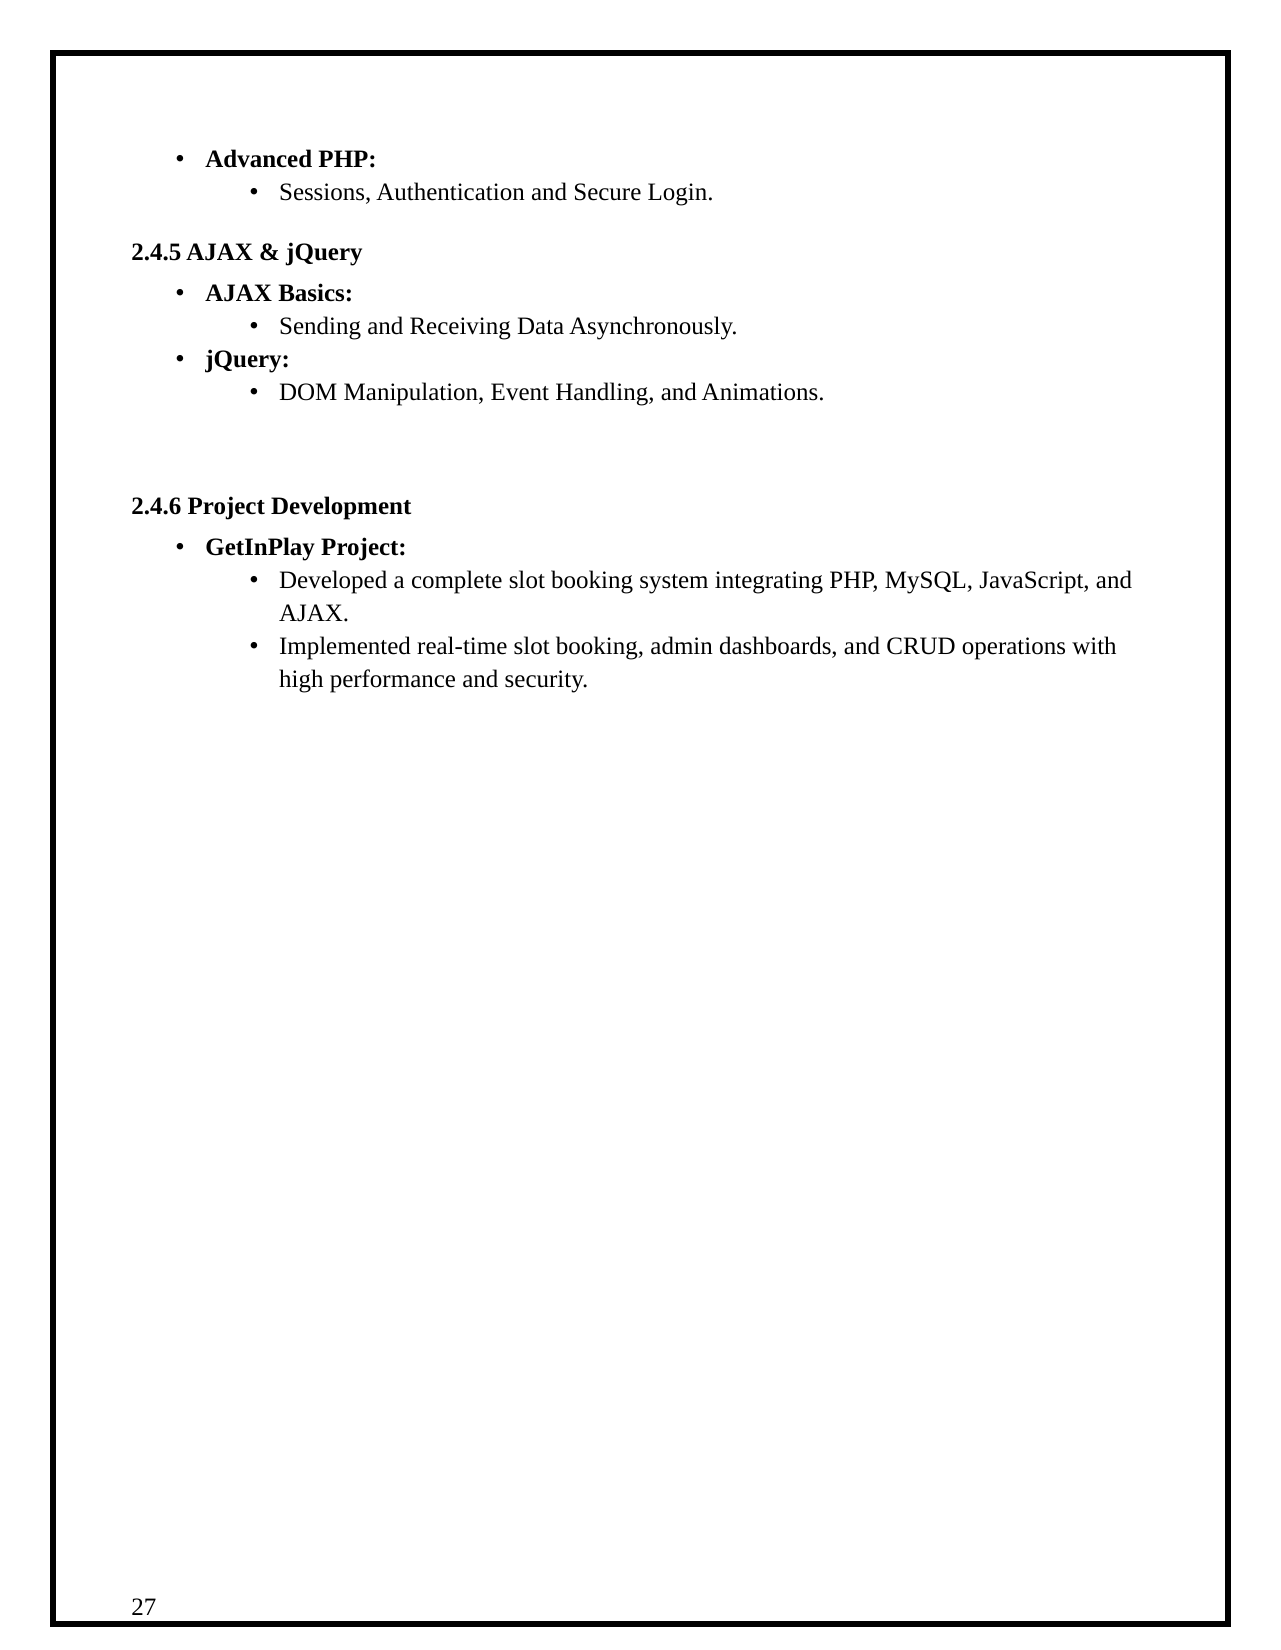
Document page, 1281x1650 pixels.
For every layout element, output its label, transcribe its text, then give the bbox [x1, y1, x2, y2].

list jQuery: [176, 344, 1143, 373]
list DOM Manipulation, Event Handling, and Animations. [249, 377, 1143, 406]
list AJAX Basics: [176, 278, 1143, 307]
list Sending and Receiving Data Asynchronously. [249, 311, 1143, 340]
list Developed a complete slot booking system integrating PHP, MySQL, JavaScript, and AJAX. [249, 565, 1143, 627]
list Sessions, Authentication and Secure Login. [249, 177, 1143, 206]
list GetInPlay Project: [176, 532, 1143, 561]
subtitle 2.4.5 AJAX & jQuery [131, 237, 1143, 266]
list Implemented real-time slot booking, admin dashboards, and CRUD operations with high performance and security. [249, 631, 1143, 693]
list Advanced PHP: [176, 144, 1143, 172]
subtitle 2.4.6 Project Development [131, 491, 1143, 520]
